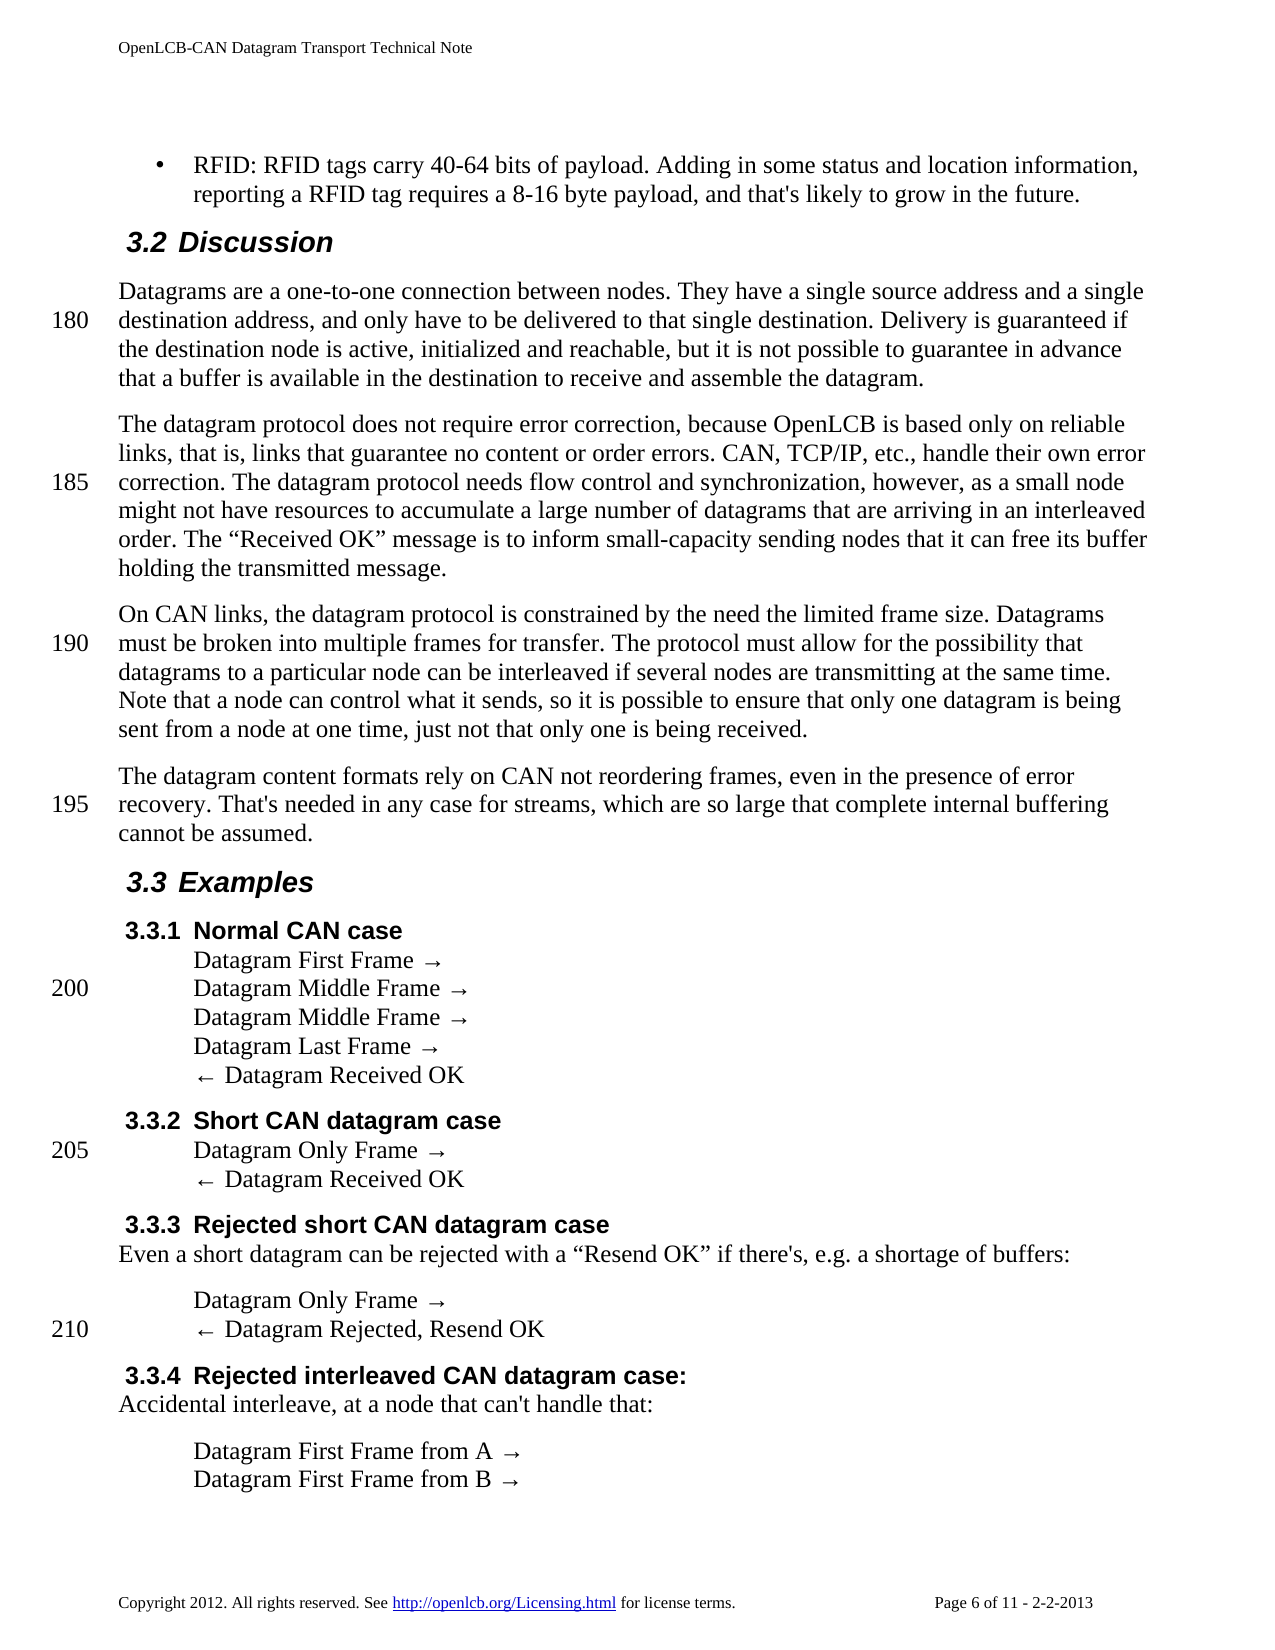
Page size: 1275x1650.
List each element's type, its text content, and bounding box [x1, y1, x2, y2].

text Datagram Middle Frame → [118, 973, 1157, 1002]
text ← Datagram Received OK [118, 1060, 1157, 1088]
text Datagrams are a one-to-one connection between nodes. They have a single source address and a single destination address, and only have to be delivered to that single destination. Delivery is guaranteed if the destination node is active, initialized and reachable, but it is not possible to guarantee in advance that a buffer is available in the destination to receive and assemble the datagram. [118, 276, 1157, 391]
text The datagram protocol does not require error correction, because OpenLCB is based only on reliable links, that is, links that guarantee no content or order errors. CAN, TCP/IP, etc., handle their own error correction. The datagram protocol needs flow control and synchronization, however, as a small node might not have resources to accumulate a large number of datagrams that are arriving in an interleaved order. The “Received OK” message is to inform small-capacity sending nodes that it can free its buffer holding the transmitted message. [118, 409, 1157, 582]
text Datagram Last Frame → [118, 1031, 1157, 1060]
text Datagram First Frame from A → Datagram First Frame from B → [118, 1436, 1157, 1493]
subtitle Normal CAN case [118, 916, 1157, 945]
subtitle Rejected short CAN datagram case [118, 1210, 1157, 1239]
text Datagram First Frame → [118, 945, 1157, 973]
text The datagram content formats rely on CAN not reordering frames, even in the presence of error recovery. That's needed in any case for streams, which are so large that complete internal buffering cannot be assumed. [118, 761, 1157, 847]
text ← Datagram Received OK [118, 1164, 1157, 1192]
text Datagram Middle Frame → [118, 1002, 1157, 1031]
text Datagram Only Frame → [118, 1135, 1157, 1164]
list RFID: RFID tags carry 40-64 bits of payload. Adding in some status and location information, reporting a RFID tag requires a 8-16 byte payload, and that's likely to grow in the future. [156, 150, 1157, 207]
subtitle Short CAN datagram case [118, 1106, 1157, 1135]
text Accidental interleave, at a node that can't handle that: [118, 1389, 1157, 1418]
subtitle Rejected interleaved CAN datagram case: [118, 1361, 1157, 1389]
text Datagram Only Frame → [118, 1285, 1157, 1314]
subtitle Discussion [118, 225, 1157, 259]
text ← Datagram Rejected, Resend OK [118, 1314, 1157, 1343]
text Even a short datagram can be rejected with a “Resend OK” if there's, e.g. a shortage of buffers: [118, 1239, 1157, 1268]
text On CAN links, the datagram protocol is constrained by the need the limited frame size. Datagrams must be broken into multiple frames for transfer. The protocol must allow for the possibility that datagrams to a particular node can be interleaved if several nodes are transmitting at the same time. Note that a node can control what it sends, so it is possible to ensure that only one datagram is being sent from a node at one time, just not that only one is being received. [118, 599, 1157, 743]
subtitle Examples [118, 865, 1157, 898]
